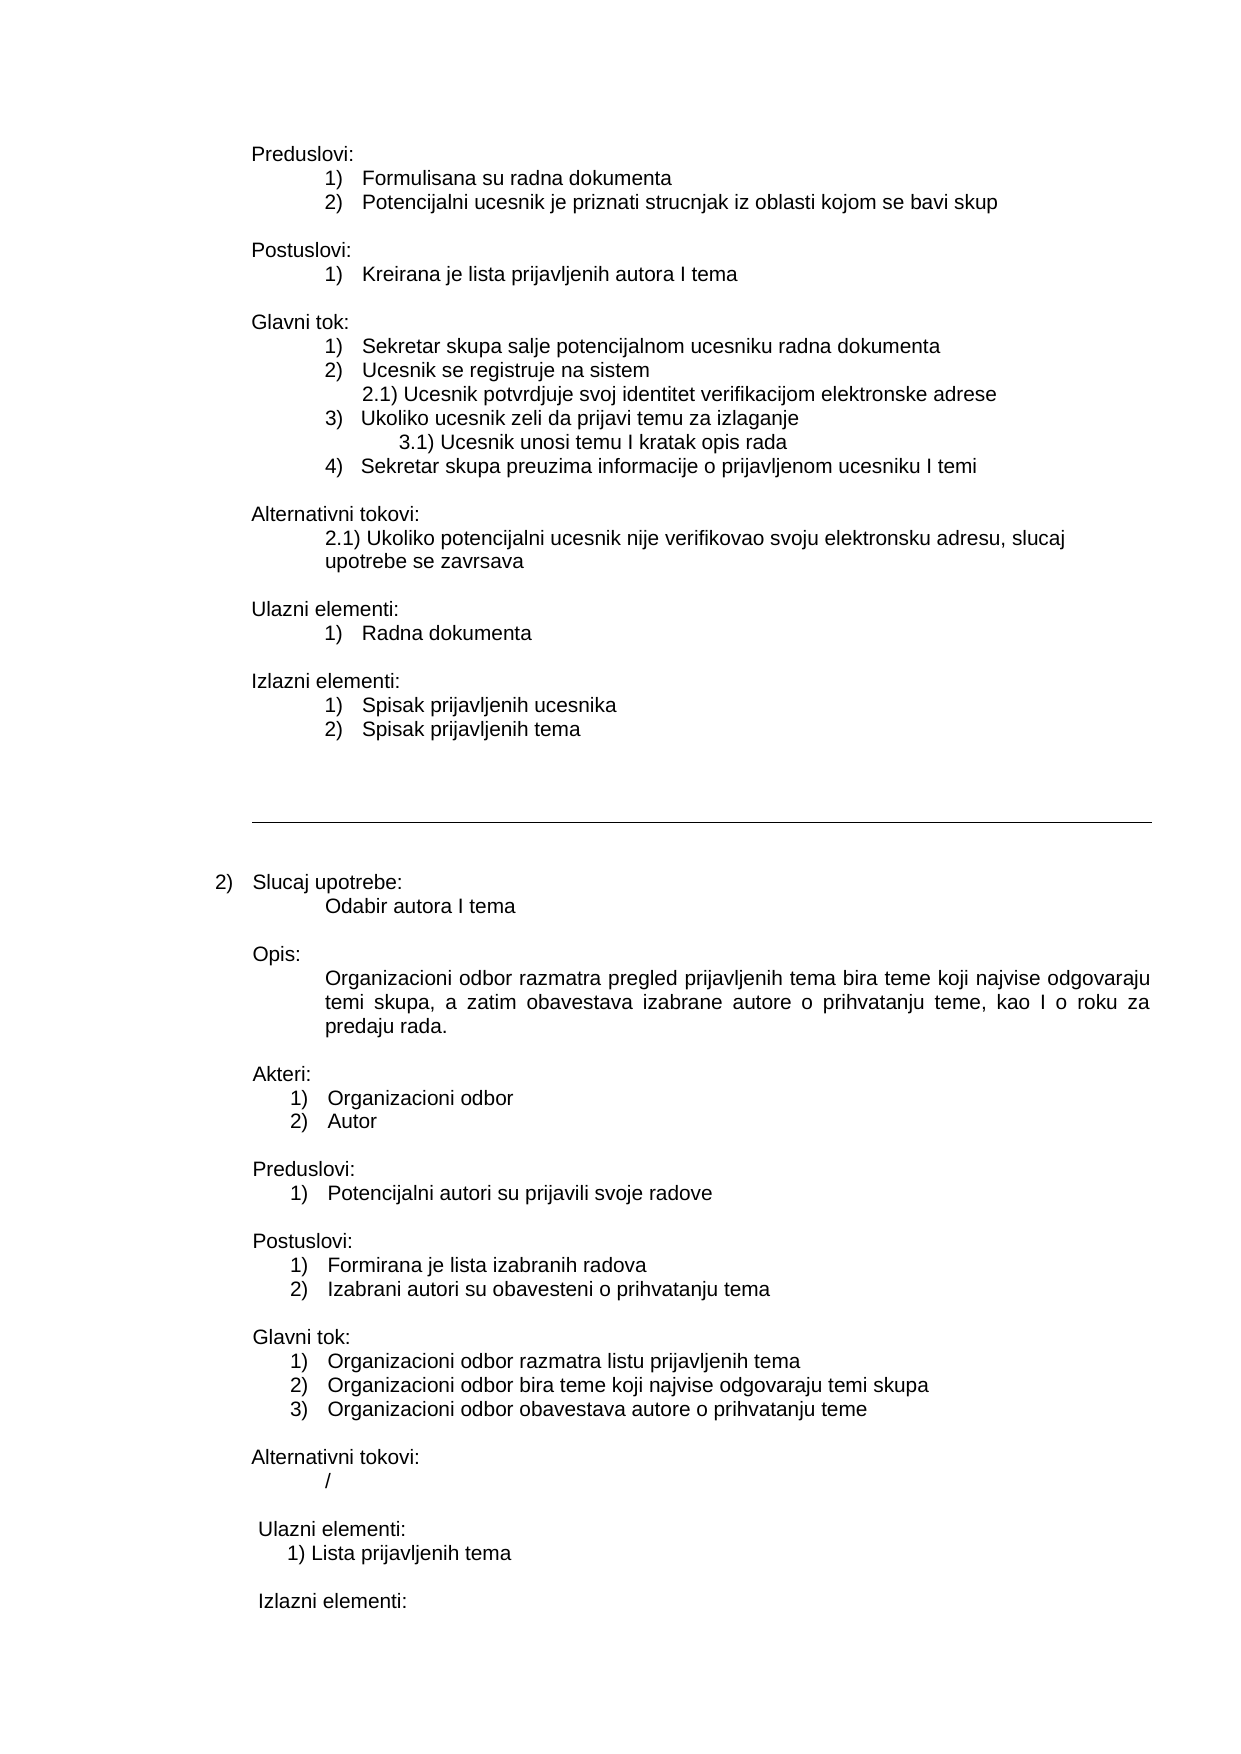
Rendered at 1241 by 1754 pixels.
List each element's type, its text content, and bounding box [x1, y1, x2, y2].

list Opis: [252, 942, 1152, 966]
text 4) Sekretar skupa preuzima informacije o prijavljenom ucesniku I temi [177, 453, 1152, 477]
list Glavni tok: [252, 1325, 1152, 1349]
list Ucesnik se registruje na sistem [324, 358, 1152, 382]
list Slucaj upotrebe: [215, 870, 1152, 894]
text Postuslovi: [251, 238, 1152, 262]
text Alternativni tokovi: [177, 501, 1152, 525]
list Spisak prijavljenih ucesnika [324, 693, 1152, 717]
list Izlazni elementi: [177, 1588, 1152, 1612]
list Sekretar skupa salje potencijalnom ucesniku radna dokumenta [324, 334, 1152, 358]
list 2.1) Ucesnik potvrdjuje svoj identitet verifikacijom elektronske adrese [362, 382, 1152, 406]
list Radna dokumenta [324, 621, 1152, 645]
text Ulazni elementi: [177, 597, 1152, 621]
text Izlazni elementi: [251, 669, 1152, 693]
list Preduslovi: [252, 1157, 1152, 1181]
text Glavni tok: [251, 310, 1152, 334]
list Potencijalni ucesnik je priznati strucnjak iz oblasti kojom se bavi skup [324, 190, 1152, 214]
list Alternativni tokovi: [177, 1445, 1152, 1469]
list Formulisana su radna dokumenta [324, 166, 1152, 190]
list Organizacioni odbor razmatra pregled prijavljenih tema bira teme koji najvise odgovaraju temi skupa, a zatim obavestava izabrane autore o prihvatanju teme, kao I o roku za predaju rada. [252, 966, 1152, 1037]
text Preduslovi: [251, 142, 1152, 166]
list Formirana je lista izabranih radova [290, 1253, 1152, 1277]
text 3) Ukoliko ucesnik zeli da prijavi temu za izlaganje [177, 406, 1152, 429]
list Kreirana je lista prijavljenih autora I tema [324, 262, 1152, 286]
list Odabir autora I tema [252, 894, 1152, 918]
list Spisak prijavljenih tema [324, 717, 1152, 741]
list Izabrani autori su obavesteni o prihvatanju tema [290, 1277, 1152, 1301]
list Potencijalni autori su prijavili svoje radove [290, 1181, 1152, 1205]
list 1) Lista prijavljenih tema [177, 1541, 1152, 1564]
text 3.1) Ucesnik unosi temu I kratak opis rada [177, 429, 1152, 453]
list Organizacioni odbor [290, 1085, 1152, 1109]
list Postuslovi: [252, 1229, 1152, 1253]
list Organizacioni odbor obavestava autore o prihvatanju teme [290, 1397, 1152, 1421]
list Autor [290, 1109, 1152, 1133]
list Ulazni elementi: [177, 1517, 1152, 1541]
list Organizacioni odbor bira teme koji najvise odgovaraju temi skupa [290, 1373, 1152, 1397]
text 2.1) Ukoliko potencijalni ucesnik nije verifikovao svoju elektronsku adresu, slucaj upotrebe se zavrsava [177, 525, 1152, 573]
list Akteri: [252, 1061, 1152, 1085]
list Organizacioni odbor razmatra listu prijavljenih tema [290, 1349, 1152, 1373]
list / [177, 1469, 1152, 1493]
